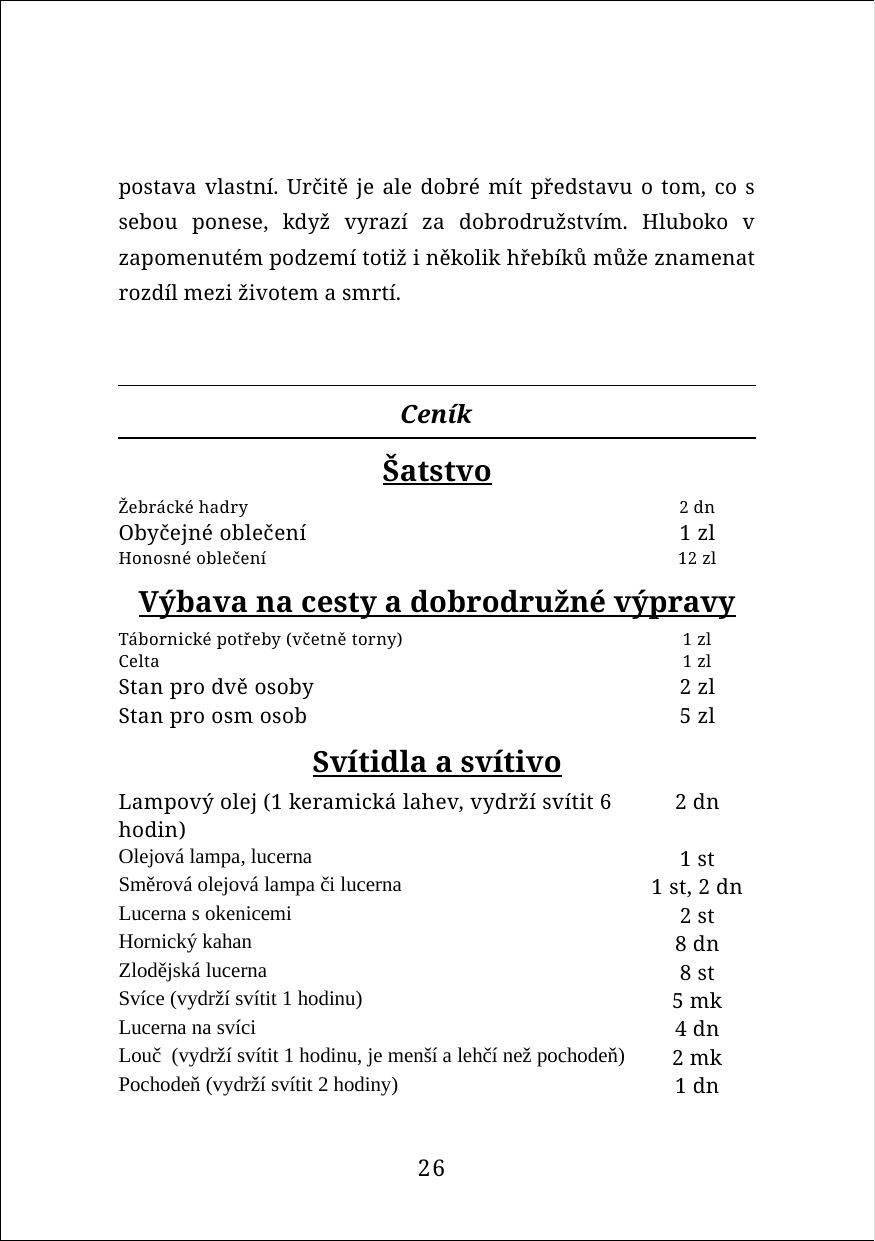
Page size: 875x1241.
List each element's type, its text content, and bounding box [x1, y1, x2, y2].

table_cell 1 st, 2 dn [638, 873, 756, 901]
table_cell 2 dn [638, 787, 756, 844]
table_cell 1 zl [638, 518, 756, 547]
table_cell 8 st [638, 958, 756, 986]
table_cell Honosné oblečení [118, 547, 638, 569]
table_cell Směrová olejová lampa či lucerna [118, 873, 638, 901]
table_cell 1 zl [638, 650, 756, 672]
table_cell 2 mk [638, 1043, 756, 1071]
table_cell 2 st [638, 901, 756, 929]
table_cell Olejová lampa, lucerna [118, 844, 638, 872]
table_cell Lucerna na svíci [118, 1015, 638, 1043]
table_cell Celta [118, 650, 638, 672]
table_cell 8 dn [638, 929, 756, 958]
table_cell 2 dn [638, 496, 756, 518]
table_cell 4 dn [638, 1015, 756, 1043]
table_cell Lampový olej (1 keramická lahev, vydrží svítit 6 hodin) [118, 787, 638, 844]
table_cell Šatstvo [118, 439, 756, 496]
table_cell Žebrácké hadry [118, 496, 638, 518]
table_cell Lucerna s okenicemi [118, 901, 638, 929]
table_cell 1 zl [638, 627, 756, 650]
text postava vlastní. Určitě je ale dobré mít představu o tom, co s sebou ponese, když vyrazí za dobrodružstvím. Hluboko v zapomenutém podzemí totiž i několik hřebíků může znamenat rozdíl mezi životem a smrtí. [118, 172, 756, 307]
table_cell 2 zl [638, 673, 756, 701]
table_cell Louč (vydrží svítit 1 hodinu, je menší a lehčí než pochodeň) [118, 1043, 638, 1071]
table_cell Svítidla a svítivo [118, 729, 756, 787]
table_cell 1 st [638, 844, 756, 872]
table_cell Svíce (vydrží svítit 1 hodinu) [118, 986, 638, 1014]
table_cell Stan pro osm osob [118, 701, 638, 729]
table_cell Obyčejné oblečení [118, 518, 638, 547]
table_cell Pochodeň (vydrží svítit 2 hodiny) [118, 1071, 638, 1100]
table_cell Tábornické potřeby (včetně torny) [118, 627, 638, 650]
table_cell Výbava na cesty a dobrodružné výpravy [118, 569, 756, 627]
table_cell 12 zl [638, 547, 756, 569]
table_cell 5 mk [638, 986, 756, 1014]
table_header Ceník [118, 386, 756, 437]
table_cell Stan pro dvě osoby [118, 673, 638, 701]
table_cell 5 zl [638, 701, 756, 729]
table_cell Zlodějská lucerna [118, 958, 638, 986]
table_cell 1 dn [638, 1071, 756, 1100]
table_cell Hornický kahan [118, 929, 638, 958]
